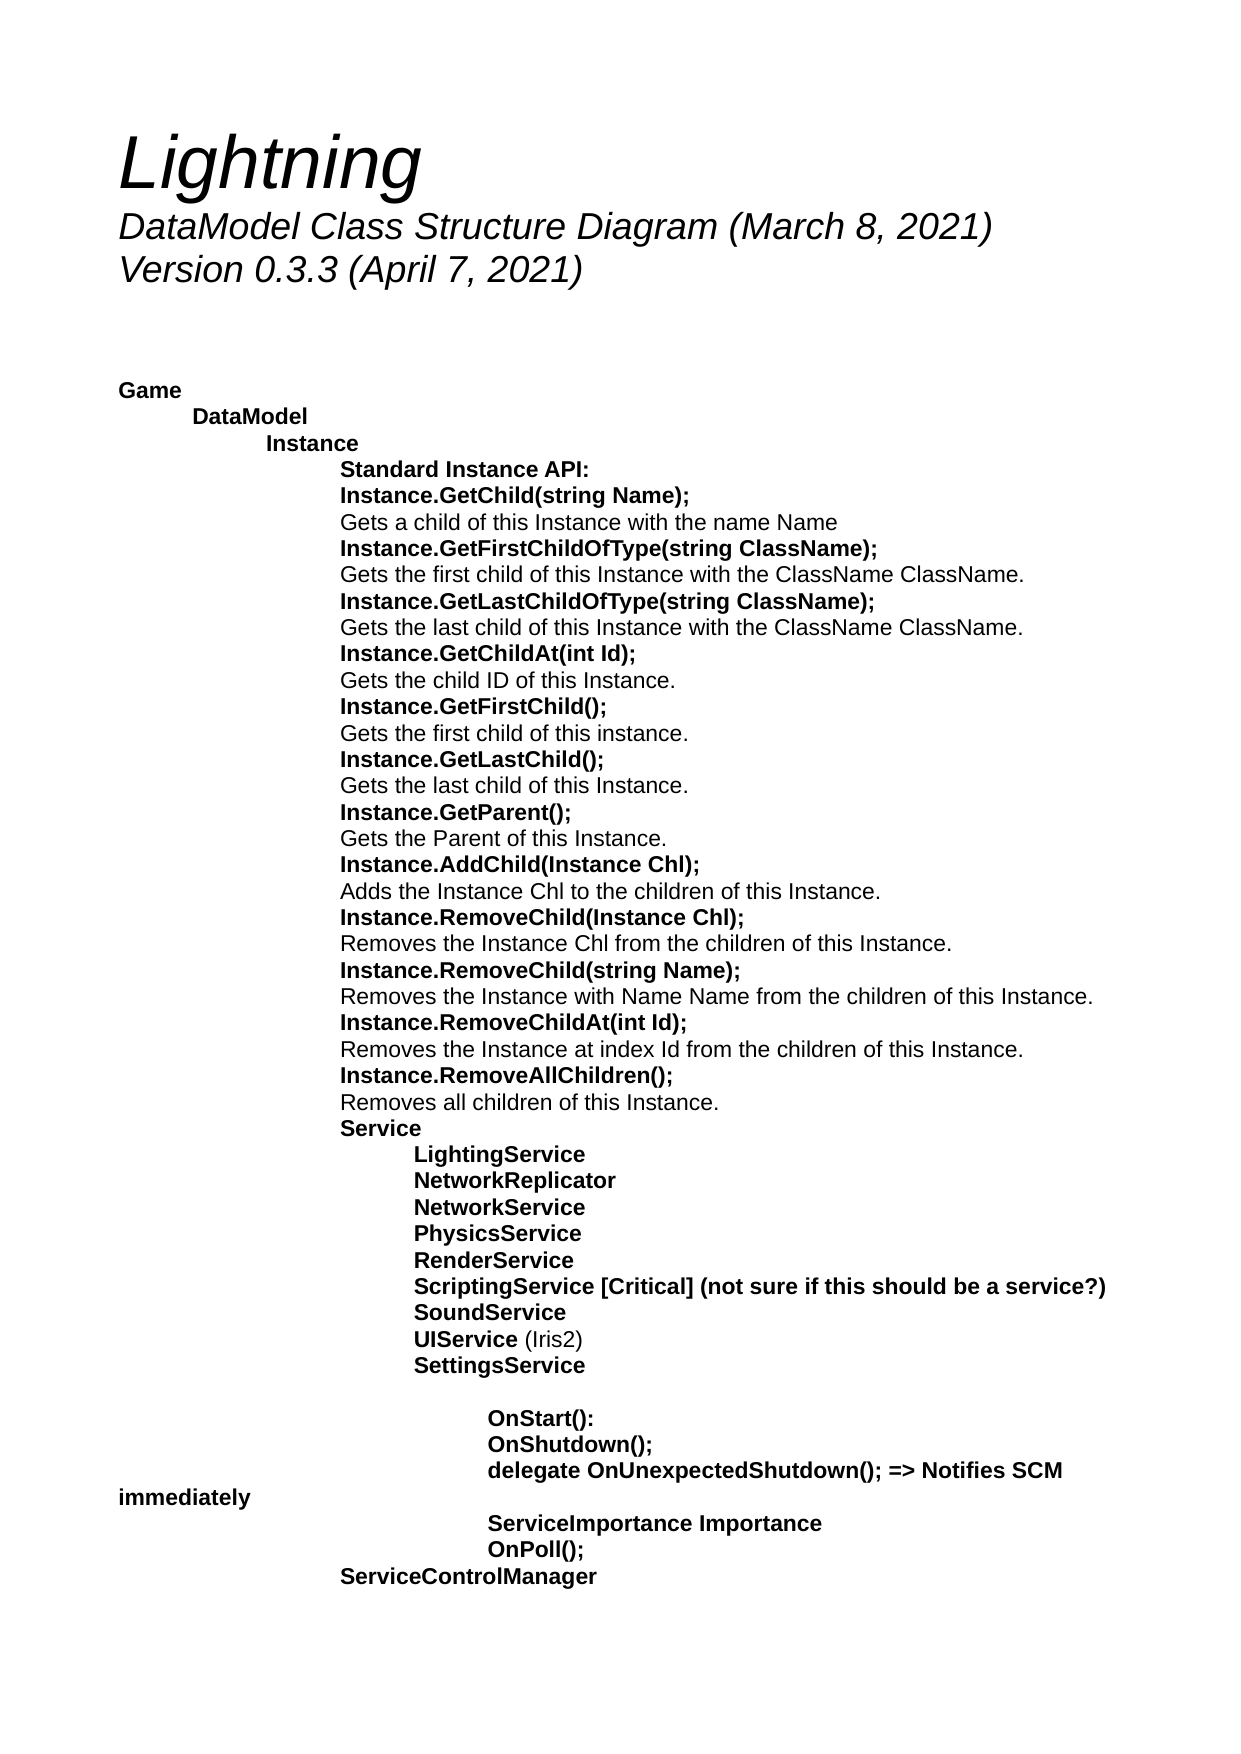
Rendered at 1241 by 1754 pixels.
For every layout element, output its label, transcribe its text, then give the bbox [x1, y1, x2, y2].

text SoundService [118, 1299, 1122, 1326]
text Version 0.3.3 (April 7, 2021) [118, 247, 1122, 291]
text Removes all children of this Instance. [118, 1088, 1122, 1115]
text Instance.RemoveChildAt(int Id); [118, 1009, 1122, 1036]
text Instance.GetLastChildOfType(string ClassName); [118, 588, 1122, 614]
text ServiceImportance Importance [118, 1510, 1122, 1536]
text Instance.GetChildAt(int Id); [118, 640, 1122, 667]
text OnStart(): [118, 1405, 1122, 1431]
text Gets the Parent of this Instance. [118, 825, 1122, 851]
text Instance.GetFirstChildOfType(string ClassName); [118, 535, 1122, 561]
text Instance.GetChild(string Name); [118, 482, 1122, 509]
text OnPoll(); [118, 1536, 1122, 1563]
text ScriptingService [Critical] (not sure if this should be a service?) [118, 1273, 1122, 1299]
text Removes the Instance Chl from the children of this Instance. [118, 930, 1122, 957]
text Instance.GetParent(); [118, 798, 1122, 825]
text Adds the Instance Chl to the children of this Instance. [118, 878, 1122, 904]
text Instance.GetLastChild(); [118, 746, 1122, 772]
text Gets the first child of this instance. [118, 719, 1122, 746]
text Service [118, 1115, 1122, 1141]
text Lightning DataModel Class Structure Diagram (March 8, 2021) [118, 118, 1122, 247]
text Gets the last child of this Instance with the ClassName ClassName. [118, 614, 1122, 640]
text NetworkReplicator [118, 1167, 1122, 1194]
text Gets a child of this Instance with the name Name [118, 509, 1122, 535]
text PhysicsService RenderService [118, 1220, 1122, 1273]
text SettingsService [118, 1352, 1122, 1378]
text Standard Instance API: [118, 456, 1122, 482]
text Game DataModel [118, 377, 1122, 429]
text Instance.AddChild(Instance Chl); [118, 851, 1122, 878]
text Removes the Instance with Name Name from the children of this Instance. [118, 983, 1122, 1009]
text ServiceControlManager [118, 1563, 1122, 1589]
text Instance [118, 429, 1122, 456]
text Gets the last child of this Instance. [118, 772, 1122, 798]
text Instance.RemoveAllChildren(); [118, 1062, 1122, 1088]
text Instance.RemoveChild(string Name); [118, 957, 1122, 983]
text LightingService [118, 1141, 1122, 1167]
text Gets the first child of this Instance with the ClassName ClassName. [118, 561, 1122, 588]
text UIService (Iris2) [118, 1326, 1122, 1352]
text delegate OnUnexpectedShutdown(); => Notifies SCM immediately [118, 1457, 1122, 1510]
text NetworkService [118, 1194, 1122, 1220]
text Instance.RemoveChild(Instance Chl); [118, 904, 1122, 930]
text Instance.GetFirstChild(); [118, 693, 1122, 719]
text Removes the Instance at index Id from the children of this Instance. [118, 1036, 1122, 1062]
text OnShutdown(); [118, 1431, 1122, 1457]
text Gets the child ID of this Instance. [118, 667, 1122, 693]
